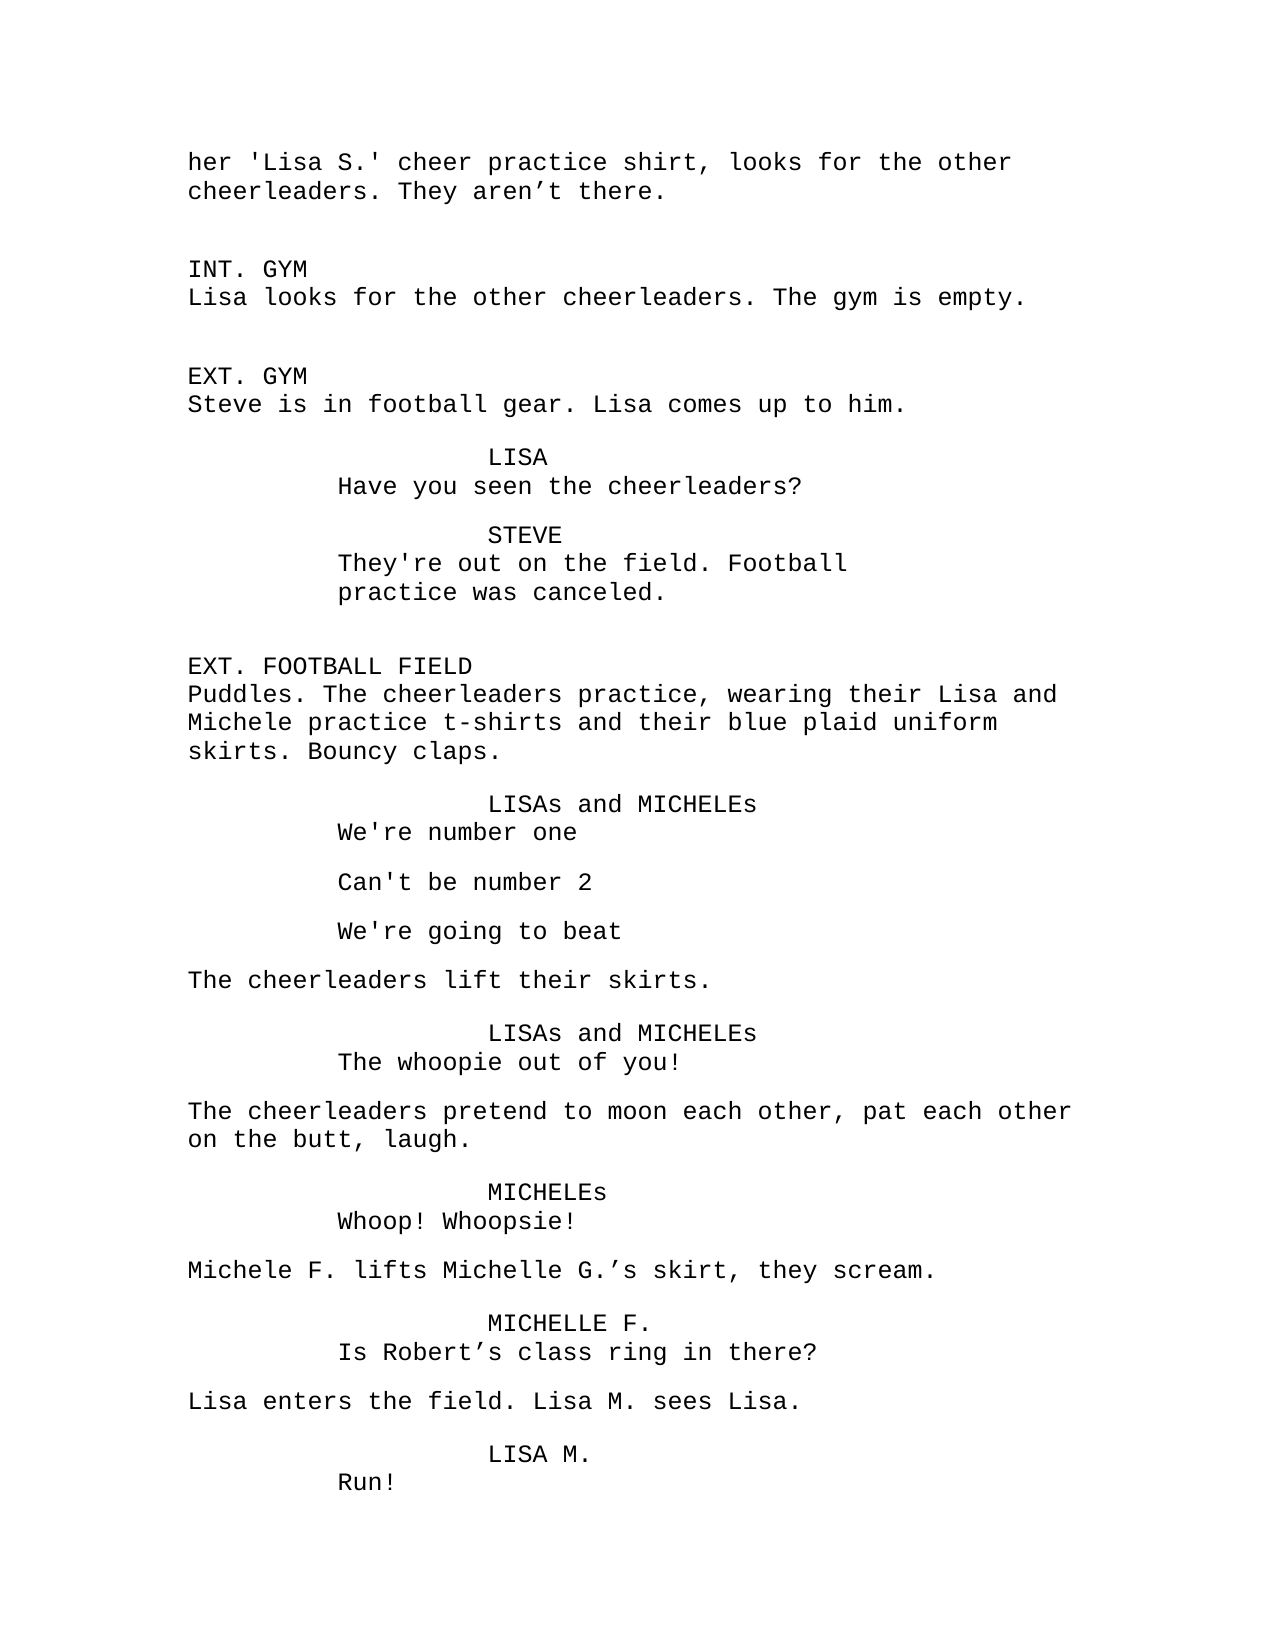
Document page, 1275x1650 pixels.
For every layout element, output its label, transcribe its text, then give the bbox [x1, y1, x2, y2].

text They're out on the field. Football practice was canceled. [337, 551, 937, 607]
text Lisa enters the field. Lisa M. sees Lisa. [187, 1388, 1087, 1417]
text Can't be number 2 [337, 869, 937, 897]
text LISA [187, 445, 1087, 473]
text Have you seen the cheerleaders? [337, 473, 937, 502]
text Is Robert’s class ring in there? [337, 1339, 937, 1367]
text MICHELEs [187, 1180, 1087, 1208]
subtitle EXT. GYM [187, 363, 1087, 392]
text We're going to beat [337, 918, 937, 947]
text Michele F. lifts Michelle G.’s skirt, they scream. [187, 1257, 1087, 1286]
subtitle EXT. FOOTBALL FIELD [187, 653, 1087, 682]
text Puddles. The cheerleaders practice, wearing their Lisa and Michele practice t-shirts and their blue plaid uniform skirts. Bouncy claps. [187, 682, 1087, 767]
text The whoopie out of you! [337, 1049, 937, 1077]
text Steve is in football gear. Lisa comes up to him. [187, 392, 1087, 420]
text We're number one [337, 820, 937, 848]
text The cheerleaders pretend to moon each other, pat each other on the butt, laugh. [187, 1098, 1087, 1155]
text LISA M. [187, 1442, 1087, 1470]
text Lisa looks for the other cheerleaders. The gym is empty. [187, 285, 1087, 313]
text her 'Lisa S.' cheer practice shirt, looks for the other cheerleaders. They aren’t there. [187, 150, 1087, 207]
subtitle INT. GYM [187, 257, 1087, 285]
text Whoop! Whoopsie! [337, 1208, 937, 1237]
text LISAs and MICHELEs [187, 792, 1087, 820]
text The cheerleaders lift their skirts. [187, 967, 1087, 996]
text Run! [337, 1470, 937, 1498]
text MICHELLE F. [187, 1311, 1087, 1339]
text STEVE [187, 522, 1087, 551]
text LISAs and MICHELEs [187, 1021, 1087, 1049]
